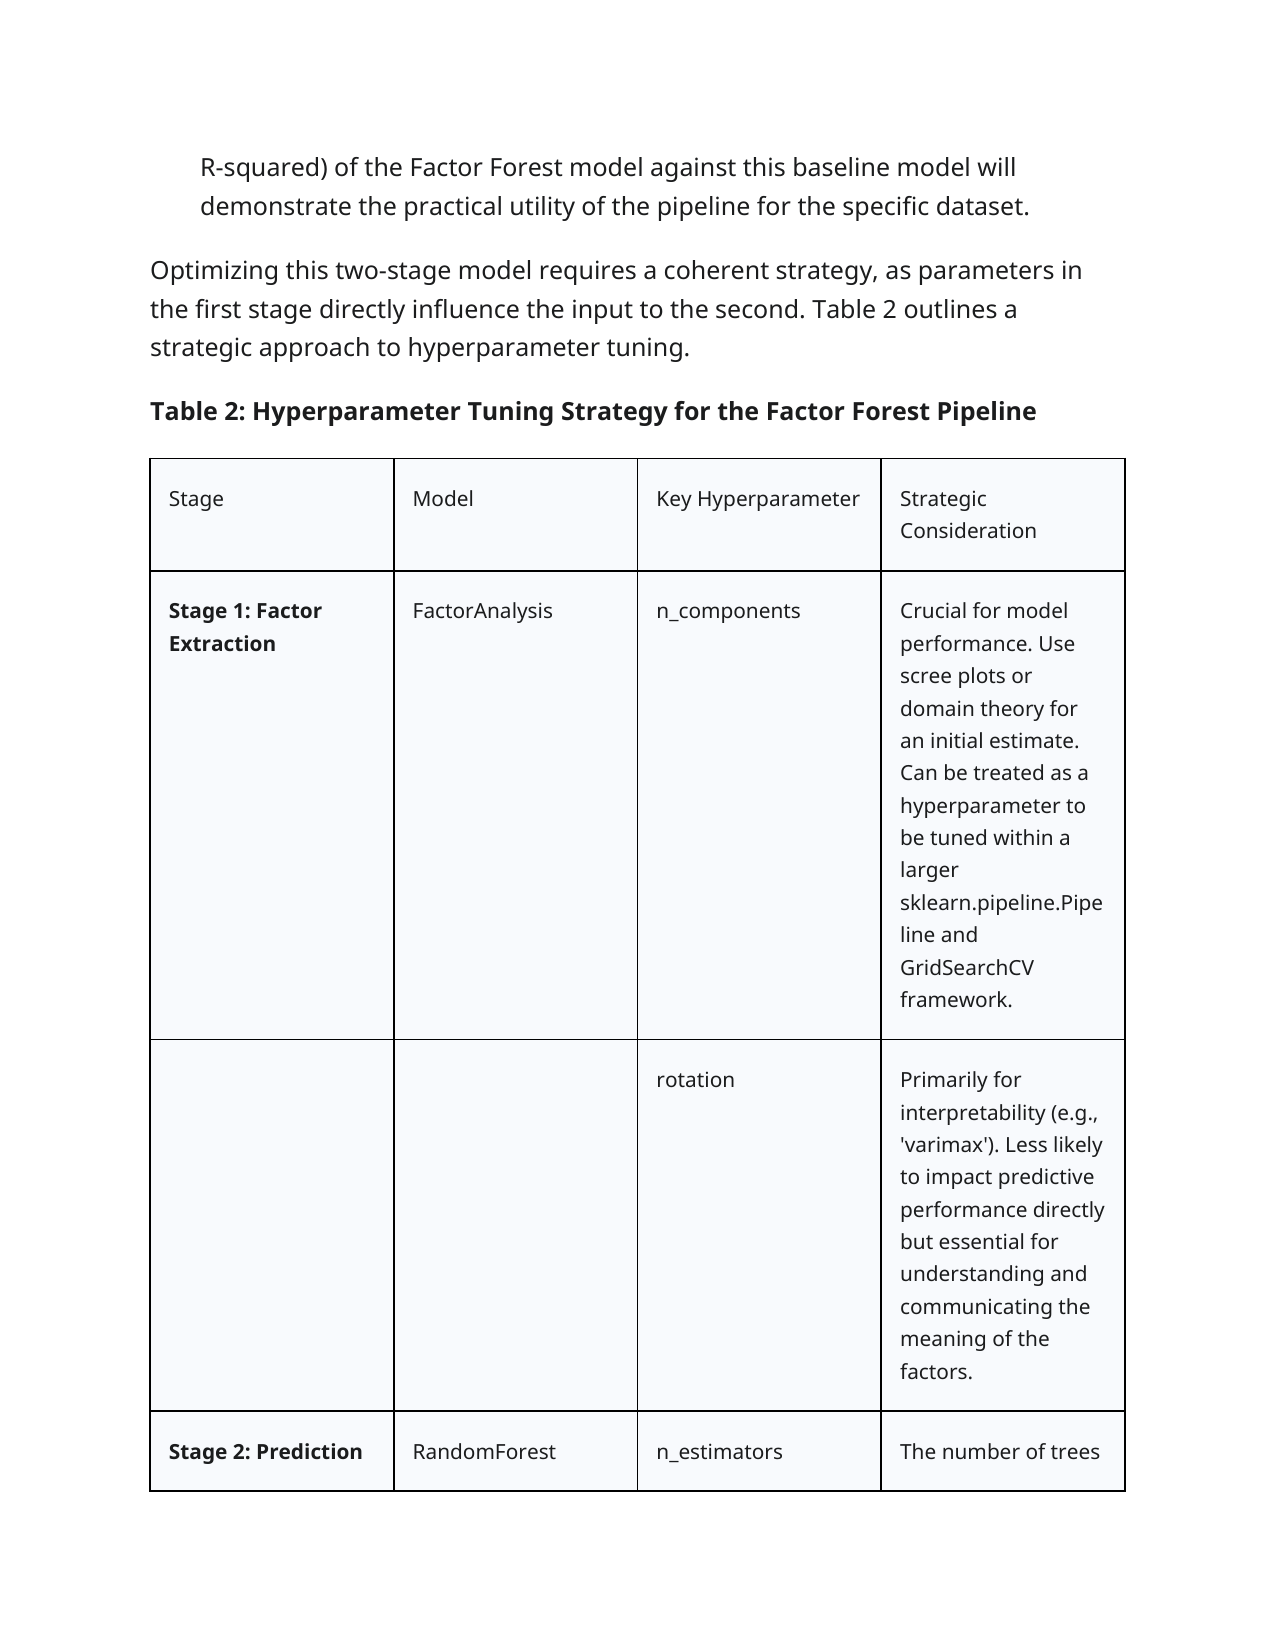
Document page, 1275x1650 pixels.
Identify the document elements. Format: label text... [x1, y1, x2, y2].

table_header Key Hyperparameter [638, 459, 880, 570]
table_cell Stage 2: Prediction [151, 1412, 393, 1490]
table_cell Primarily for interpretability (e.g., 'varimax'). Less likely to impact predictive performance directly but essential for understanding and communicating the meaning of the factors. [882, 1040, 1124, 1410]
table_cell The number of trees [882, 1412, 1124, 1490]
table_cell n_estimators [638, 1412, 880, 1490]
table_cell n_components [638, 572, 880, 1039]
table_cell [151, 1040, 393, 1410]
table_header Strategic Consideration [882, 459, 1124, 570]
table_cell Stage 1: Factor Extraction [151, 572, 393, 1039]
text Optimizing this two-stage model requires a coherent strategy, as parameters in the first stage directly influence the input to the second. Table 2 outlines a strategic approach to hyperparameter tuning. [150, 252, 1125, 364]
list R-squared) of the Factor Forest model against this baseline model will demonstrate the practical utility of the pipeline for the specific dataset. [162, 150, 1125, 223]
table_cell Crucial for model performance. Use scree plots or domain theory for an initial estimate. Can be treated as a hyperparameter to be tuned within a larger sklearn.pipeline.Pipeline and GridSearchCV framework. [882, 572, 1124, 1039]
table_header Stage [151, 459, 393, 570]
table_cell RandomForest [395, 1412, 637, 1490]
table_cell rotation [638, 1040, 880, 1410]
table_cell FactorAnalysis [395, 572, 637, 1039]
table_cell [395, 1040, 637, 1410]
text Table 2: Hyperparameter Tuning Strategy for the Factor Forest Pipeline [150, 394, 1125, 428]
table_header Model [395, 459, 637, 570]
